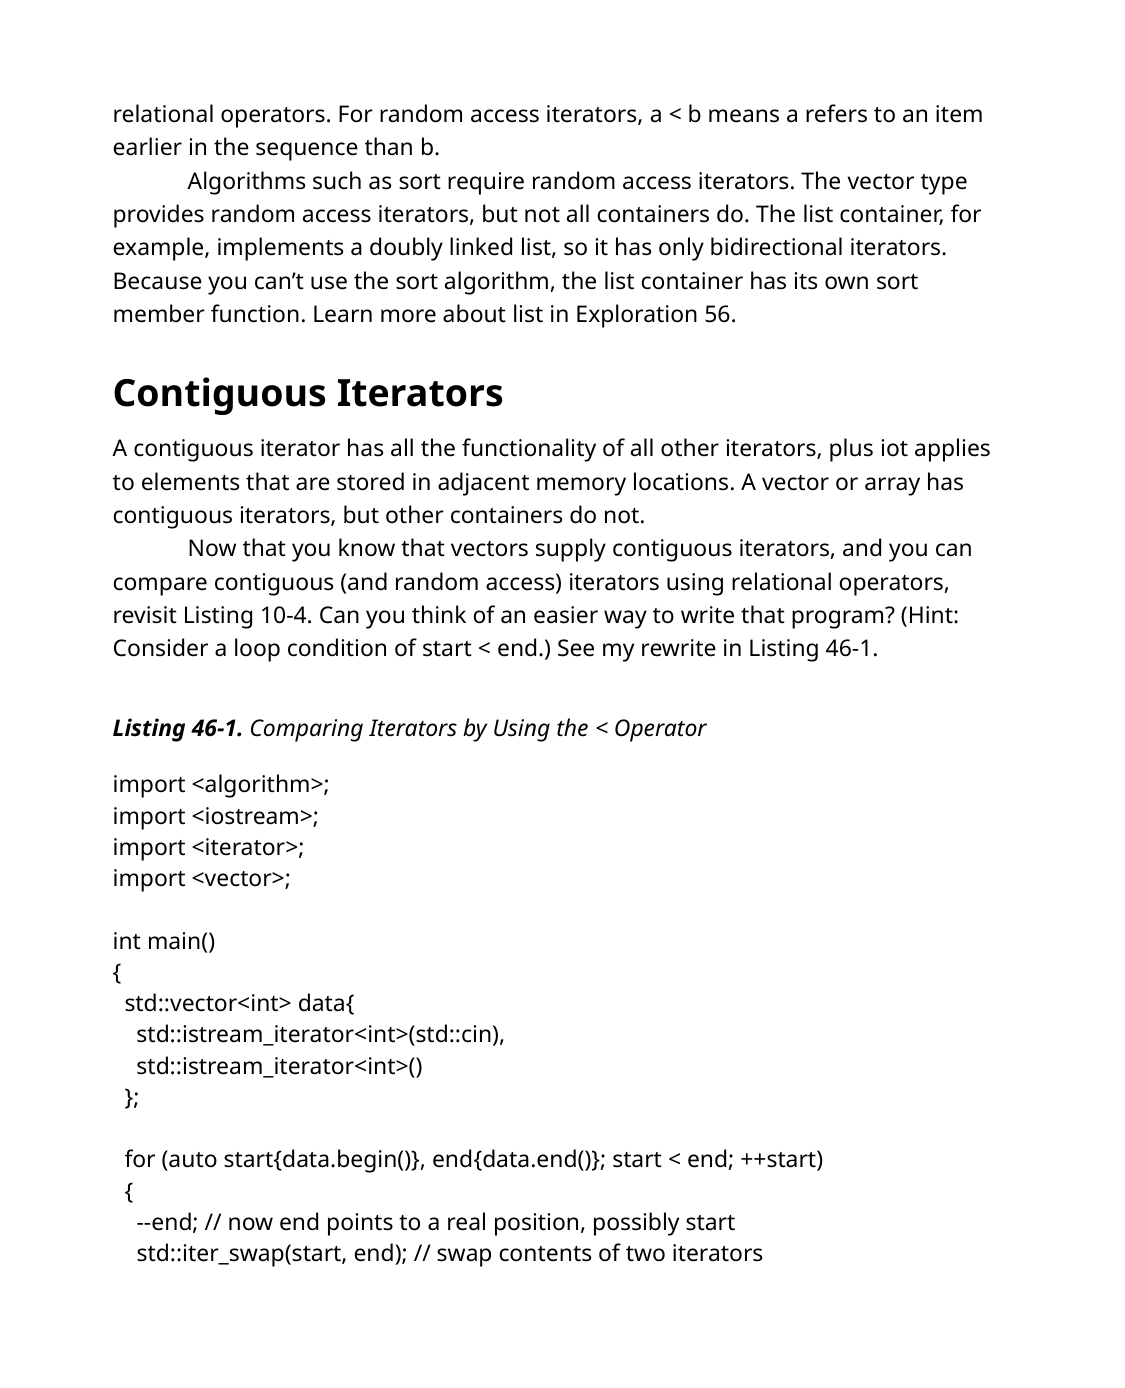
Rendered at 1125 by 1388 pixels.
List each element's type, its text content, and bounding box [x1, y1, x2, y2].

text std::istream_iterator<int>(std::cin), [112, 1018, 1012, 1049]
text --end; // now end points to a real position, possibly start [112, 1206, 1012, 1237]
text std::vector<int> data{ [112, 987, 1012, 1018]
text Listing 46-1. Comparing Iterators by Using the < Operator [112, 712, 1012, 743]
text import <algorithm>; [112, 768, 1012, 799]
subtitle Contiguous Iterators [112, 367, 1012, 418]
text { [112, 1174, 1012, 1206]
text std::istream_iterator<int>() [112, 1049, 1012, 1081]
text int main() [112, 924, 1012, 956]
text import <vector>; [112, 862, 1012, 893]
text relational operators. For random access iterators, a < b means a refers to an item earlier in the sequence than b. [112, 96, 1012, 163]
text for (auto start{data.begin()}, end{data.end()}; start < end; ++start) [112, 1143, 1012, 1174]
text Now that you know that vectors supply contiguous iterators, and you can compare contiguous (and random access) iterators using relational operators, revisit Listing 10-4. Can you think of an easier way to write that program? (Hint: Consider a loop condition of start < end.) See my rewrite in Listing 46-1. [112, 530, 1012, 664]
text A contiguous iterator has all the functionality of all other iterators, plus iot applies to elements that are stored in adjacent memory locations. A vector or array has contiguous iterators, but other containers do not. [112, 430, 1012, 530]
text }; [112, 1081, 1012, 1112]
text std::iter_swap(start, end); // swap contents of two iterators [112, 1237, 1012, 1268]
text import <iostream>; [112, 799, 1012, 831]
text import <iterator>; [112, 831, 1012, 862]
text { [112, 956, 1012, 987]
text Algorithms such as sort require random access iterators. The vector type provides random access iterators, but not all containers do. The list container, for example, implements a doubly linked list, so it has only bidirectional iterators. Because you can’t use the sort algorithm, the list container has its own sort member function. Learn more about list in Exploration 56. [112, 163, 1012, 329]
